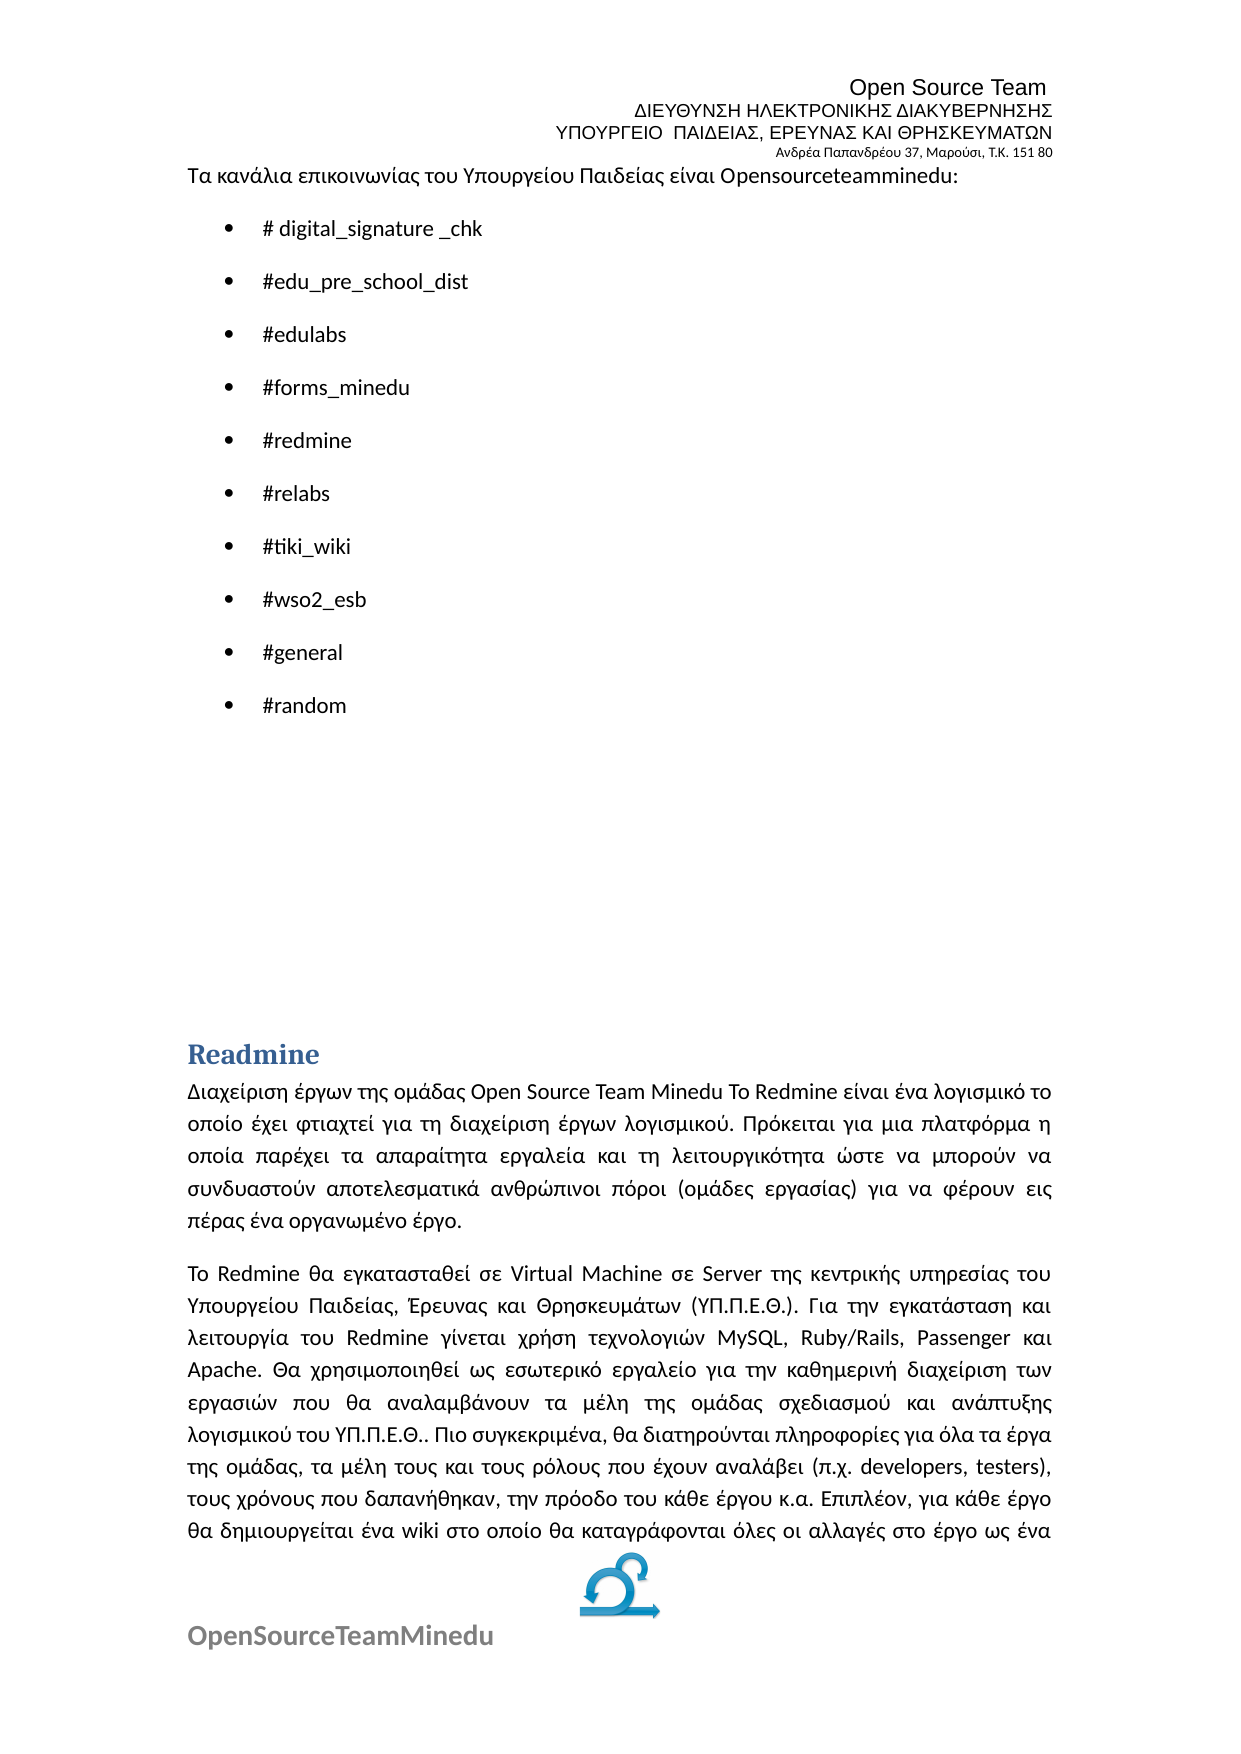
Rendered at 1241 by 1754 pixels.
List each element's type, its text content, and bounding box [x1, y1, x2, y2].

list #tiki_wiki [225, 532, 1053, 560]
text Διαχείριση έργων της ομάδας Open Source Team Minedu Το Redmine είναι ένα λογισμικό το οποίο έχει φτιαχτεί για τη διαχείριση έργων λογισμικού. Πρόκειται για μια πλατφόρμα η οποία παρέχει τα απαραίτητα εργαλεία και τη λειτουργικότητα ώστε να μπορούν να συνδυαστούν αποτελεσματικά ανθρώπινοι πόροι (ομάδες εργασίας) για να φέρουν εις πέρας ένα οργανωμένο έργο. [187, 1077, 1053, 1234]
picture [579, 1550, 661, 1619]
list #edulabs [225, 320, 1053, 348]
text To Redmine θα εγκατασταθεί σε Virtual Machine σε Server της κεντρικής υπηρεσίας του Υπουργείου Παιδείας, Έρευνας και Θρησκευμάτων (ΥΠ.Π.Ε.Θ.). Για την εγκατάσταση και λειτουργία του Redmine γίνεται χρήση τεχνολογιών MySQL, Ruby/Rails, Passenger και Apache. Θα χρησιμοποιηθεί ως εσωτερικό εργαλείο για την καθημερινή διαχείριση των εργασιών που θα αναλαμβάνουν τα μέλη της ομάδας σχεδιασμού και ανάπτυξης λογισμικού του ΥΠ.Π.Ε.Θ.. Πιο συγκεκριμένα, θα διατηρούνται πληροφορίες για όλα τα έργα της ομάδας, τα μέλη τους και τους ρόλους που έχουν αναλάβει (π.χ. developers, testers), τους χρόνους που δαπανήθηκαν, την πρόοδο του κάθε έργου κ.α. Επιπλέον, για κάθε έργο θα δημιουργείται ένα wiki στο οποίο θα καταγράφονται όλες οι αλλαγές στο έργο ως ένα [187, 1259, 1053, 1544]
list #relabs [225, 479, 1053, 507]
subtitle Readmine [187, 1038, 1053, 1072]
list # digital_signature _chk [225, 214, 1053, 242]
list #random [225, 691, 1053, 719]
list #forms_minedu [225, 373, 1053, 401]
list #wso2_esb [225, 585, 1053, 613]
list #general [225, 638, 1053, 666]
text Τα κανάλια επικοινωνίας του Υπουργείου Παιδείας είναι Οpensourceteamminedu: [187, 161, 1053, 189]
list #redmine [225, 426, 1053, 454]
list #edu_pre_school_dist [225, 267, 1053, 295]
